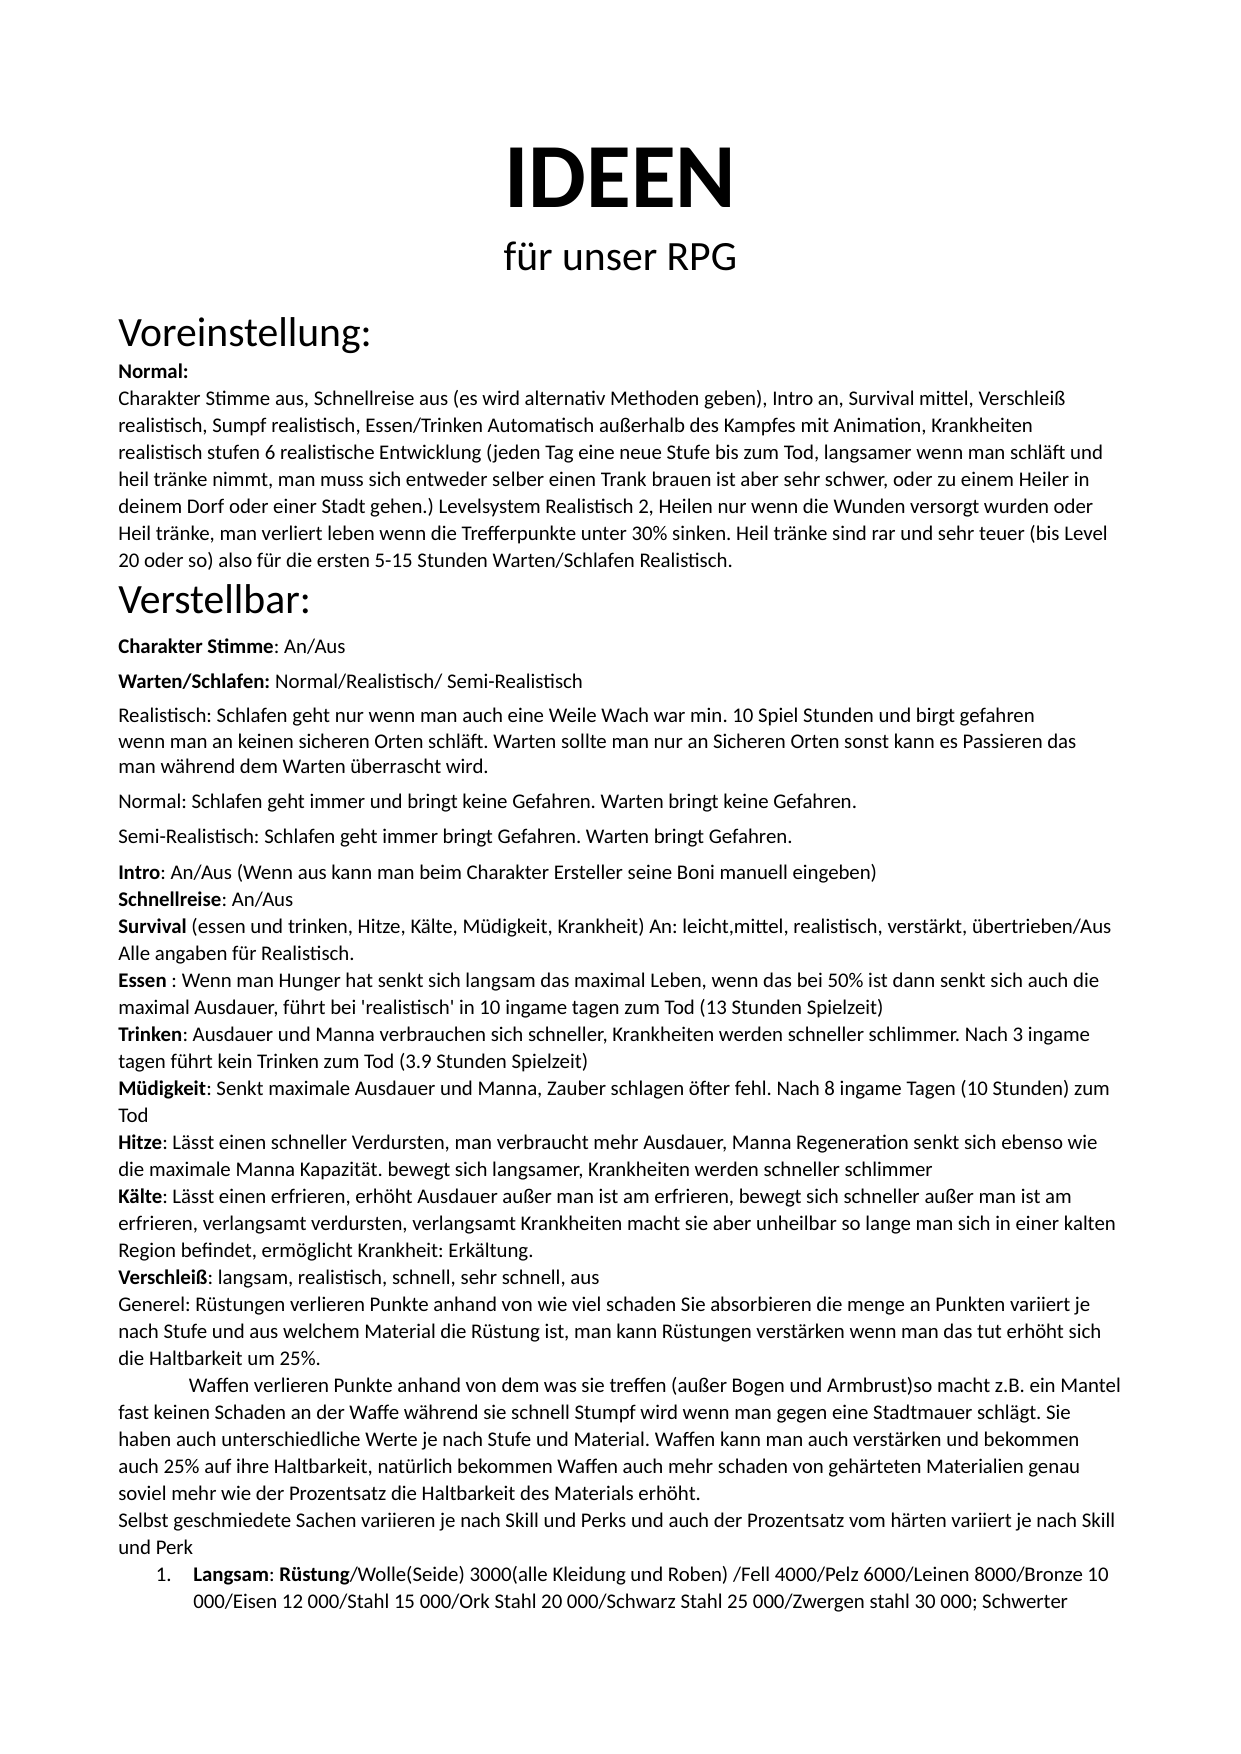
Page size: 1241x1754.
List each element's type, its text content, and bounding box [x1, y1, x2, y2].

text Waffen verlieren Punkte anhand von dem was sie treffen (außer Bogen und Armbrust)so macht z.B. ein Mantel fast keinen Schaden an der Waffe während sie schnell Stumpf wird wenn man gegen eine Stadtmauer schlägt. Sie haben auch unterschiedliche Werte je nach Stufe und Material. Waffen kann man auch verstärken und bekommen auch 25% auf ihre Haltbarkeit, natürlich bekommen Waffen auch mehr schaden von gehärteten Materialien genau soviel mehr wie der Prozentsatz die Haltbarkeit des Materials erhöht. [118, 1371, 1122, 1505]
text Generel: Rüstungen verlieren Punkte anhand von wie viel schaden Sie absorbieren die menge an Punkten variiert je nach Stufe und aus welchem Material die Rüstung ist, man kann Rüstungen verstärken wenn man das tut erhöht sich die Haltbarkeit um 25%. [118, 1289, 1122, 1371]
text Verschleiß: langsam, realistisch, schnell, sehr schnell, aus [118, 1263, 1122, 1289]
text Realistisch: Schlafen geht nur wenn man auch eine Weile Wach war min. 10 Spiel Stunden und birgt gefahren wenn man an keinen sicheren Orten schläft. Warten sollte man nur an Sicheren Orten sonst kann es Passieren das man während dem Warten überrascht wird. [118, 703, 1081, 779]
text Verstellbar: [118, 573, 1122, 624]
text Intro: An/Aus (Wenn aus kann man beim Charakter Ersteller seine Boni manuell eingeben) [118, 858, 1081, 885]
list Langsam: Rüstung/Wolle(Seide) 3000(alle Kleidung und Roben) /Fell 4000/Pelz 6000/Leinen 8000/Bronze 10 000/Eisen 12 000/Stahl 15 000/Ork Stahl 20 000/Schwarz Stahl 25 000/Zwergen stahl 30 000; Schwerter [156, 1559, 1122, 1613]
text Selbst geschmiedete Sachen variieren je nach Skill und Perks und auch der Prozentsatz vom härten variiert je nach Skill und Perk [118, 1505, 1122, 1559]
text für unser RPG [118, 230, 1122, 281]
text Essen : Wenn man Hunger hat senkt sich langsam das maximal Leben, wenn das bei 50% ist dann senkt sich auch die maximal Ausdauer, führt bei 'realistisch' in 10 ingame tagen zum Tod (13 Stunden Spielzeit) [118, 966, 1122, 1020]
text Charakter Stimme: An/Aus [118, 633, 1081, 658]
text Semi-Realistisch: Schlafen geht immer bringt Gefahren. Warten bringt Gefahren. [118, 823, 1081, 848]
text Alle angaben für Realistisch. [118, 939, 1122, 966]
text IDEEN [118, 118, 1122, 230]
text Schnellreise: An/Aus [118, 885, 1122, 912]
text Voreinstellung: [118, 306, 1122, 357]
text Survival (essen und trinken, Hitze, Kälte, Müdigkeit, Krankheit) An: leicht,mittel, realistisch, verstärkt, übertrieben/Aus [118, 912, 1122, 939]
text Trinken: Ausdauer und Manna verbrauchen sich schneller, Krankheiten werden schneller schlimmer. Nach 3 ingame tagen führt kein Trinken zum Tod (3.9 Stunden Spielzeit) [118, 1020, 1122, 1074]
text Normal: [118, 357, 1122, 384]
text Warten/Schlafen: Normal/Realistisch/ Semi-Realistisch [118, 668, 1081, 693]
text Normal: Schlafen geht immer und bringt keine Gefahren. Warten bringt keine Gefahren. [118, 788, 1081, 814]
text Charakter Stimme aus, Schnellreise aus (es wird alternativ Methoden geben), Intro an, Survival mittel, Verschleiß realistisch, Sumpf realistisch, Essen/Trinken Automatisch außerhalb des Kampfes mit Animation, Krankheiten realistisch stufen 6 realistische Entwicklung (jeden Tag eine neue Stufe bis zum Tod, langsamer wenn man schläft und heil tränke nimmt, man muss sich entweder selber einen Trank brauen ist aber sehr schwer, oder zu einem Heiler in deinem Dorf oder einer Stadt gehen.) Levelsystem Realistisch 2, Heilen nur wenn die Wunden versorgt wurden oder Heil tränke, man verliert leben wenn die Trefferpunkte unter 30% sinken. Heil tränke sind rar und sehr teuer (bis Level 20 oder so) also für die ersten 5-15 Stunden Warten/Schlafen Realistisch. [118, 384, 1122, 573]
text Hitze: Lässt einen schneller Verdursten, man verbraucht mehr Ausdauer, Manna Regeneration senkt sich ebenso wie die maximale Manna Kapazität. bewegt sich langsamer, Krankheiten werden schneller schlimmer [118, 1128, 1122, 1182]
text Müdigkeit: Senkt maximale Ausdauer und Manna, Zauber schlagen öfter fehl. Nach 8 ingame Tagen (10 Stunden) zum Tod [118, 1074, 1122, 1128]
text Kälte: Lässt einen erfrieren, erhöht Ausdauer außer man ist am erfrieren, bewegt sich schneller außer man ist am erfrieren, verlangsamt verdursten, verlangsamt Krankheiten macht sie aber unheilbar so lange man sich in einer kalten Region befindet, ermöglicht Krankheit: Erkältung. [118, 1182, 1122, 1263]
